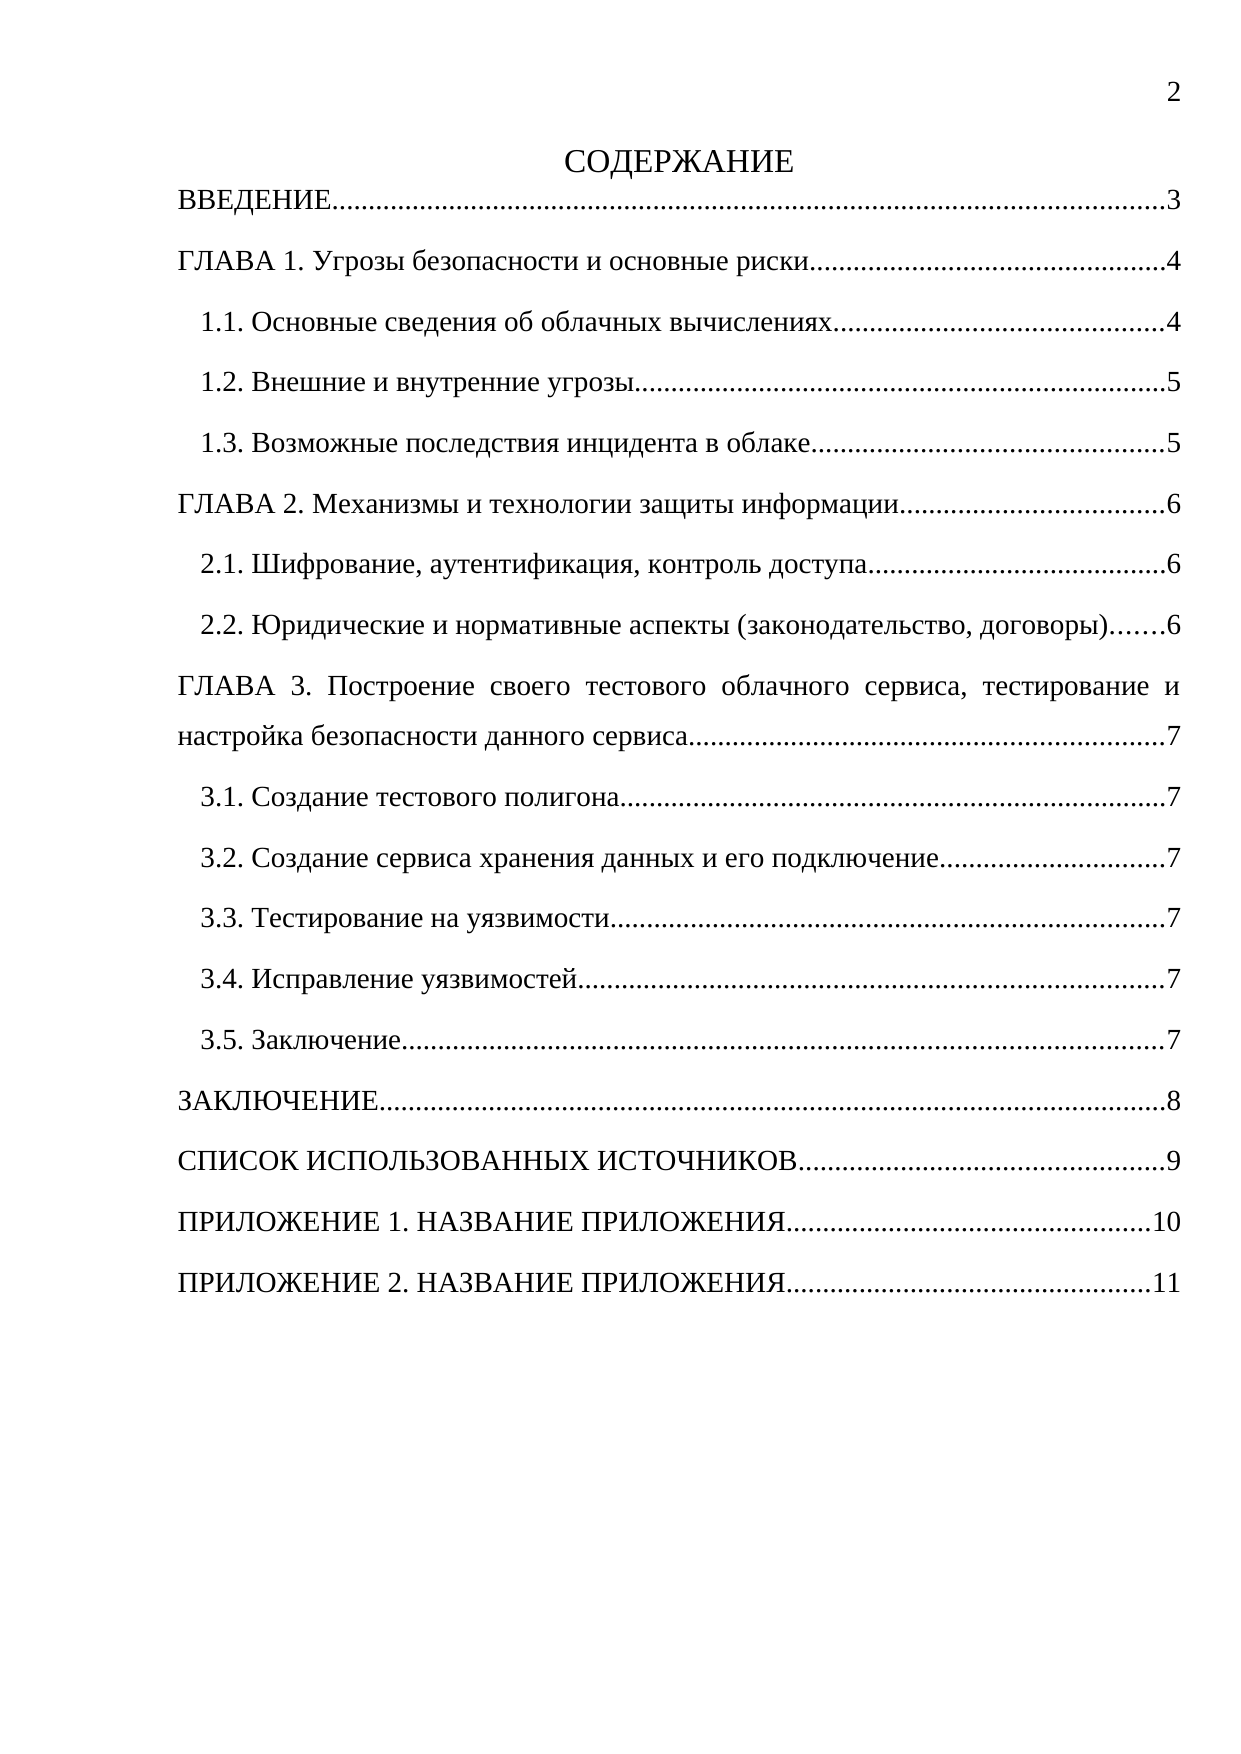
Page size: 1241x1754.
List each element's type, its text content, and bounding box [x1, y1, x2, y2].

text 1.2. Внешние и внутренние угрозы 5 [200, 364, 1181, 398]
text ВВЕДЕНИЕ 3 [177, 182, 1181, 216]
text 1.1. Основные сведения об облачных вычислениях 4 [200, 304, 1181, 337]
text 3.1. Создание тестового полигона 7 [200, 779, 1181, 813]
text ГЛАВА 3. Построение своего тестового облачного сервиса, тестирование и настройка безопасности данного сервиса. 7 [177, 668, 1181, 752]
text 1.3. Возможные последствия инцидента в облаке 5 [200, 425, 1181, 459]
text 3.5. Заключение 7 [200, 1022, 1181, 1056]
text ЗАКЛЮЧЕНИЕ 8 [177, 1083, 1181, 1116]
text ГЛАВА 1. Угрозы безопасности и основные риски 4 [177, 243, 1181, 277]
text 3.4. Исправление уязвимостей 7 [200, 961, 1181, 995]
text 2.2. Юридические и нормативные аспекты (законодательство, договоры) 6 [200, 607, 1181, 641]
text СПИСОК ИСПОЛЬЗОВАННЫХ ИСТОЧНИКОВ 9 [177, 1143, 1181, 1177]
text ГЛАВА 2. Механизмы и технологии защиты информации 6 [177, 486, 1181, 519]
text ПРИЛОЖЕНИЕ 2. НАЗВАНИЕ ПРИЛОЖЕНИЯ 11 [177, 1265, 1181, 1298]
text 3.2. Создание сервиса хранения данных и его подключение 7 [200, 840, 1181, 873]
text 3.3. Тестирование на уязвимости 7 [200, 901, 1181, 934]
subtitle СОДЕРЖАНИЕ [177, 141, 1181, 179]
text 2.1. Шифрование, аутентификация, контроль доступа 6 [200, 547, 1181, 580]
text ПРИЛОЖЕНИЕ 1. НАЗВАНИЕ ПРИЛОЖЕНИЯ 10 [177, 1204, 1181, 1238]
